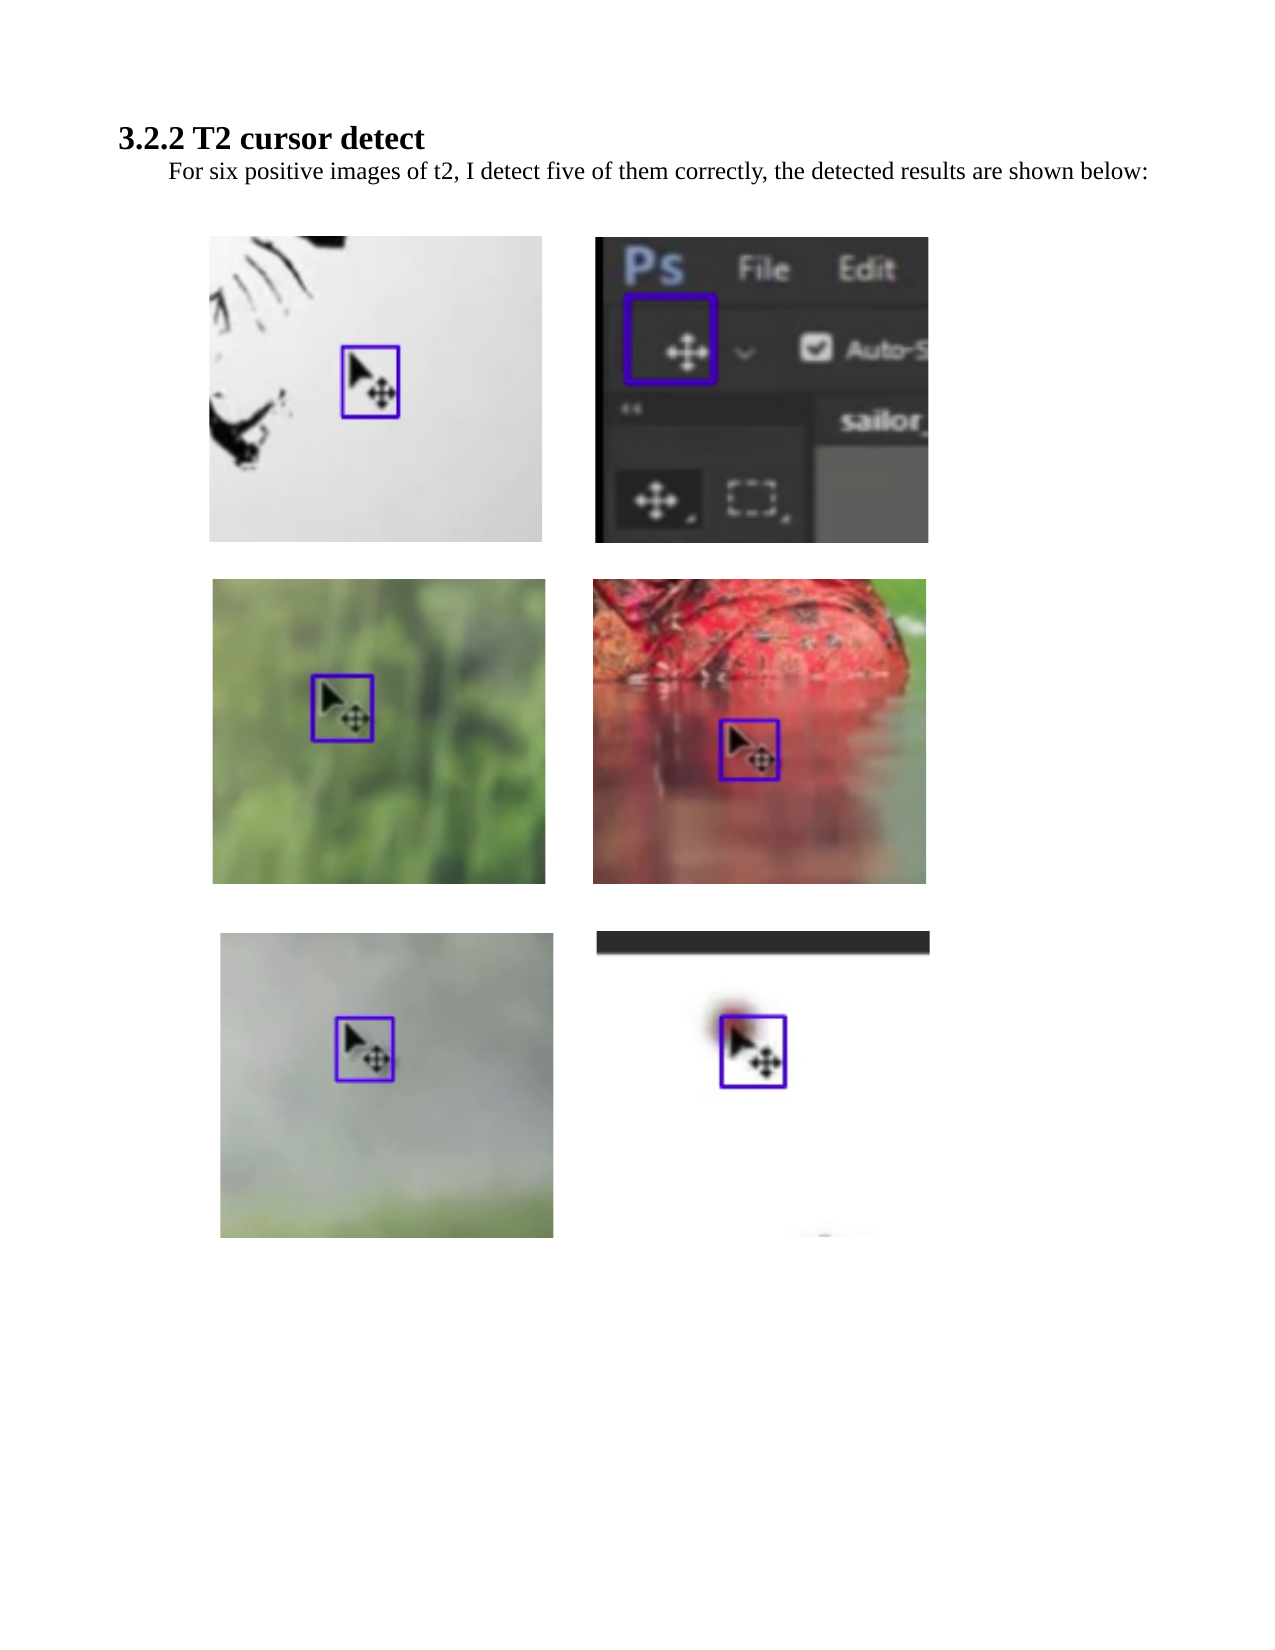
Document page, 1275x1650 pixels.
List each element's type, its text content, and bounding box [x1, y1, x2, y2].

picture [209, 236, 543, 542]
text 3.2.2 T2 cursor detect [118, 118, 1157, 156]
text For six positive images of t2, I detect five of them correctly, the detected results are shown below: [118, 156, 1157, 185]
picture [220, 933, 554, 1238]
picture [212, 579, 546, 884]
picture [596, 931, 930, 1237]
picture [593, 579, 927, 884]
picture [595, 237, 929, 543]
